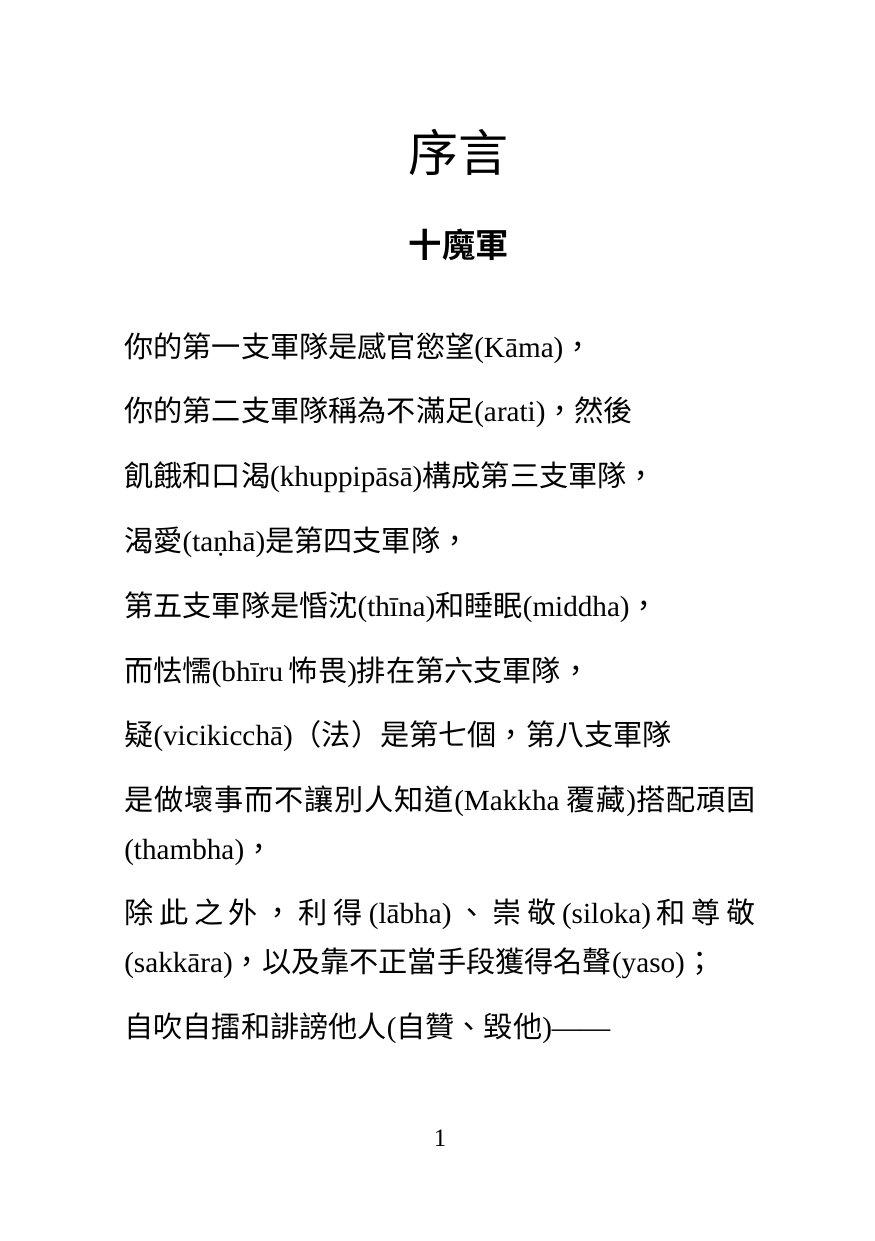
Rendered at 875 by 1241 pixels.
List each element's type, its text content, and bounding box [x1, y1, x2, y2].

text 疑(vicikicchā)（法）是第七個，第八支軍隊 [124, 712, 756, 754]
text 你的第一支軍隊是感官慾望(Kāma)， [124, 323, 756, 365]
subtitle 十魔軍 [162, 219, 756, 267]
text 你的第二支軍隊稱為不滿足(arati)，然後 [124, 388, 756, 430]
text 渴愛(taṇhā)是第四支軍隊， [124, 517, 756, 560]
text 是做壞事而不讓別人知道(Makkha覆藏)搭配頑固(thambha)， [124, 777, 756, 867]
subtitle 序言 [162, 113, 756, 186]
text 飢餓和口渴(khuppipāsā)構成第三支軍隊， [124, 453, 756, 495]
text 自吹自擂和誹謗他人(自贊、毀他)—— [124, 1003, 756, 1046]
text 而怯懦(bhīru怖畏)排在第六支軍隊， [124, 647, 756, 689]
text 第五支軍隊是惛沈(thīna)和睡眠(middha)， [124, 582, 756, 624]
text 除此之外，利得(lābha)、崇敬(siloka)和尊敬(sakkāra)，以及靠不正當手段獲得名聲(yaso)； [124, 890, 756, 981]
